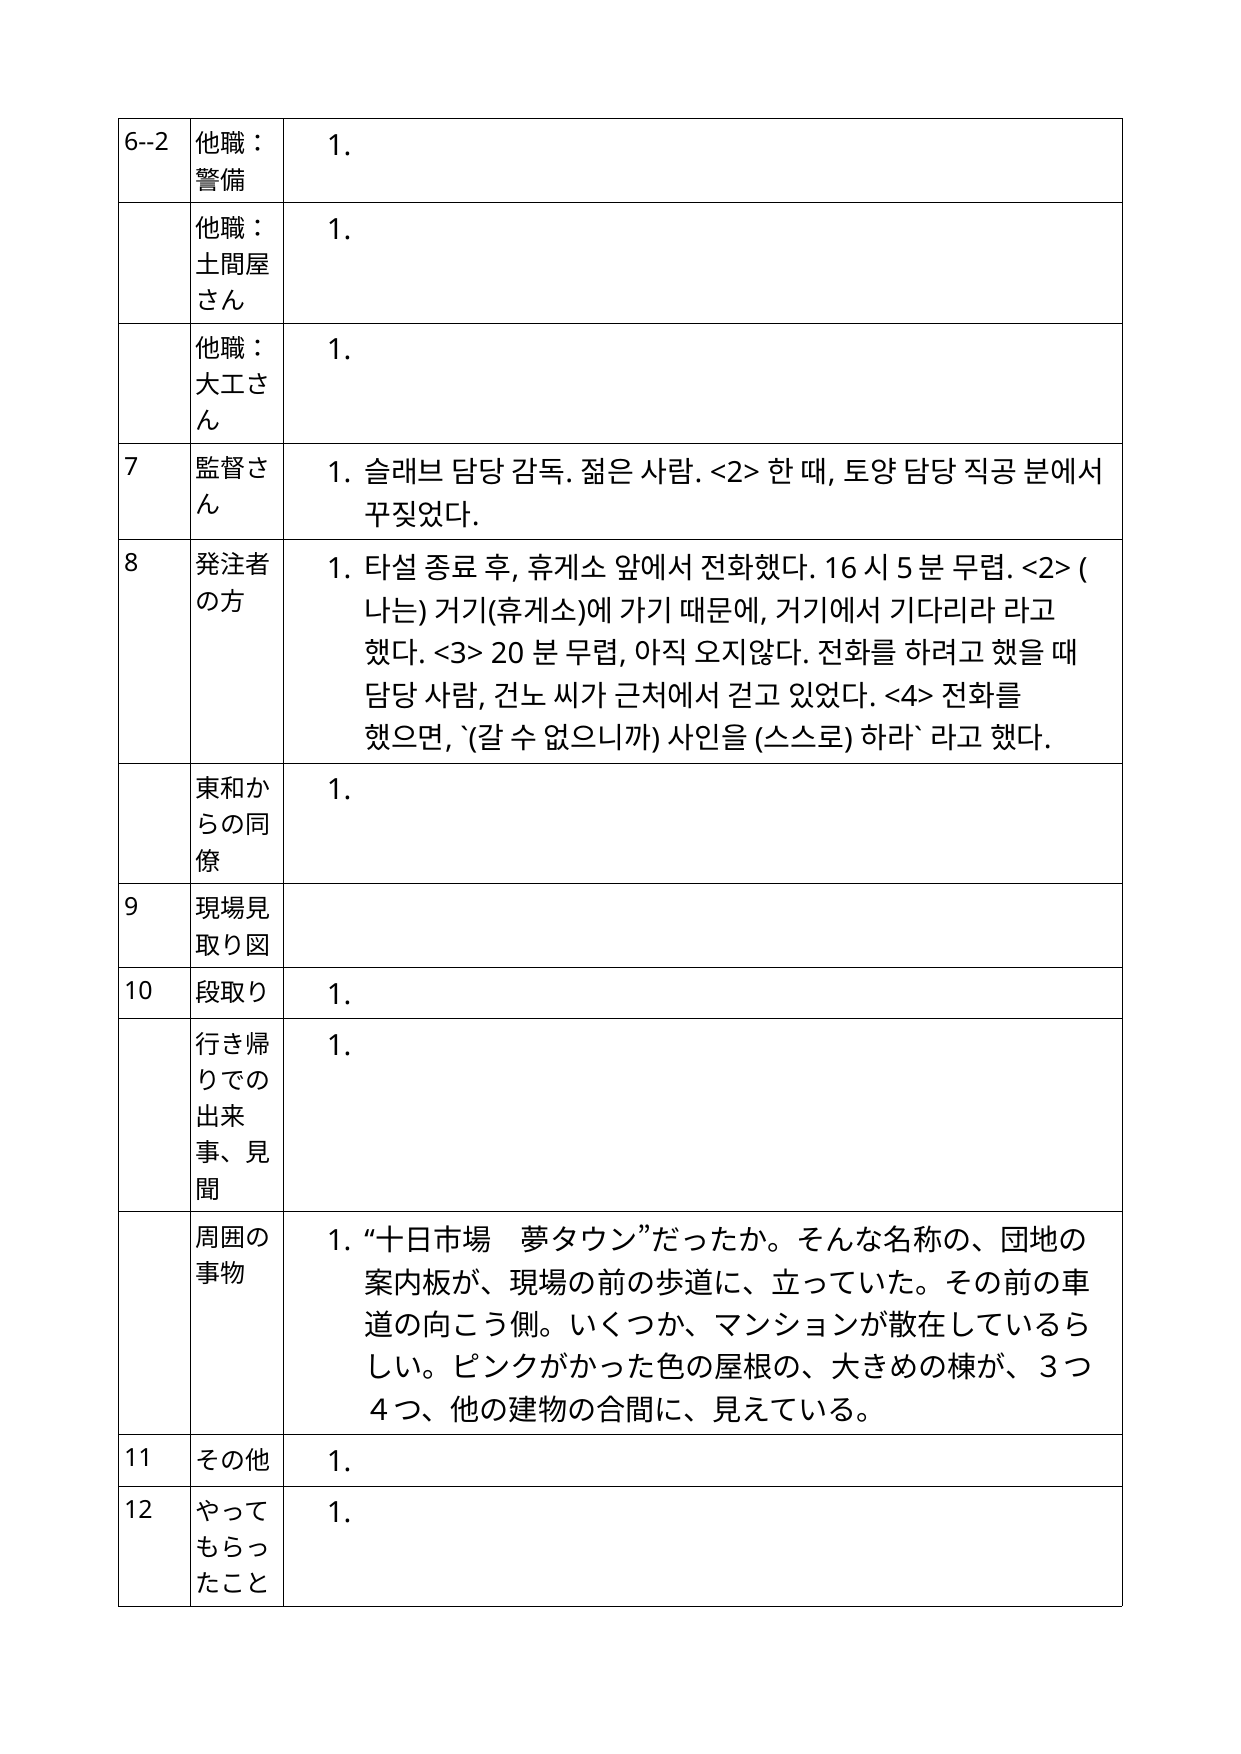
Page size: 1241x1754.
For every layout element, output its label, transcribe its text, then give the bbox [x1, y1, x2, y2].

table_cell 11 [119, 1435, 190, 1486]
table_cell 12 [119, 1487, 190, 1606]
table_cell [284, 203, 1122, 322]
table_cell “十日市場 夢タウン”だったか。そんな名称の、団地の案内板が、現場の前の歩道に、立っていた。その前の車道の向こう側。いくつか、マンションが散在しているらしい。ピンクがかった色の屋根の、大きめの棟が、３つ４つ、他の建物の合間に、見えている。 [284, 1212, 1122, 1434]
table_cell [284, 1487, 1122, 1606]
table_cell 他職：大工さん [191, 324, 283, 443]
table_cell [284, 764, 1122, 883]
table_cell 10 [119, 968, 190, 1018]
table_cell 現場見取り図 [191, 884, 283, 967]
table_cell 8 [119, 540, 190, 763]
table_cell [119, 764, 190, 883]
table_cell 7 [119, 444, 190, 539]
table_cell [284, 968, 1122, 1018]
table_cell [284, 884, 1122, 967]
table_cell 슬래브 담당 감독. 젊은 사람. <2> 한 때, 토양 담당 직공 분에서 꾸짖었다. [284, 444, 1122, 539]
table_cell 9 [119, 884, 190, 967]
table_cell [119, 1212, 190, 1434]
table_cell [284, 1435, 1122, 1486]
table_cell 東和からの同僚 [191, 764, 283, 883]
table_cell 타설 종료 후, 휴게소 앞에서 전화했다. 16시 5분 무렵. <2> (나는) 거기(휴게소)에 가기 때문에, 거기에서 기다리라 라고 했다. <3> 20 분 무렵, 아직 오지않다. 전화를 하려고 했을 때 담당 사람, 건노 씨가 근처에서 걷고 있었다. <4> 전화를 했으면, `(갈 수 없으니까) 사인을 (스스로) 하라` 라고 했다. [284, 540, 1122, 763]
table_cell [284, 324, 1122, 443]
table_cell 周囲の事物 [191, 1212, 283, 1434]
table_cell その他 [191, 1435, 283, 1486]
table_cell [119, 203, 190, 322]
table_cell 他職：土間屋さん [191, 203, 283, 322]
table_cell 他職：警備 [191, 119, 283, 202]
table_cell やってもらったこと [191, 1487, 283, 1606]
table_cell [284, 1019, 1122, 1211]
table_cell 6--2 [119, 119, 190, 202]
table_cell [119, 1019, 190, 1211]
table_cell [119, 324, 190, 443]
table_cell [284, 119, 1122, 202]
table_cell 行き帰りでの出来事、見聞 [191, 1019, 283, 1211]
table_cell 発注者の方 [191, 540, 283, 763]
table_cell 監督さん [191, 444, 283, 539]
table_cell 段取り [191, 968, 283, 1018]
